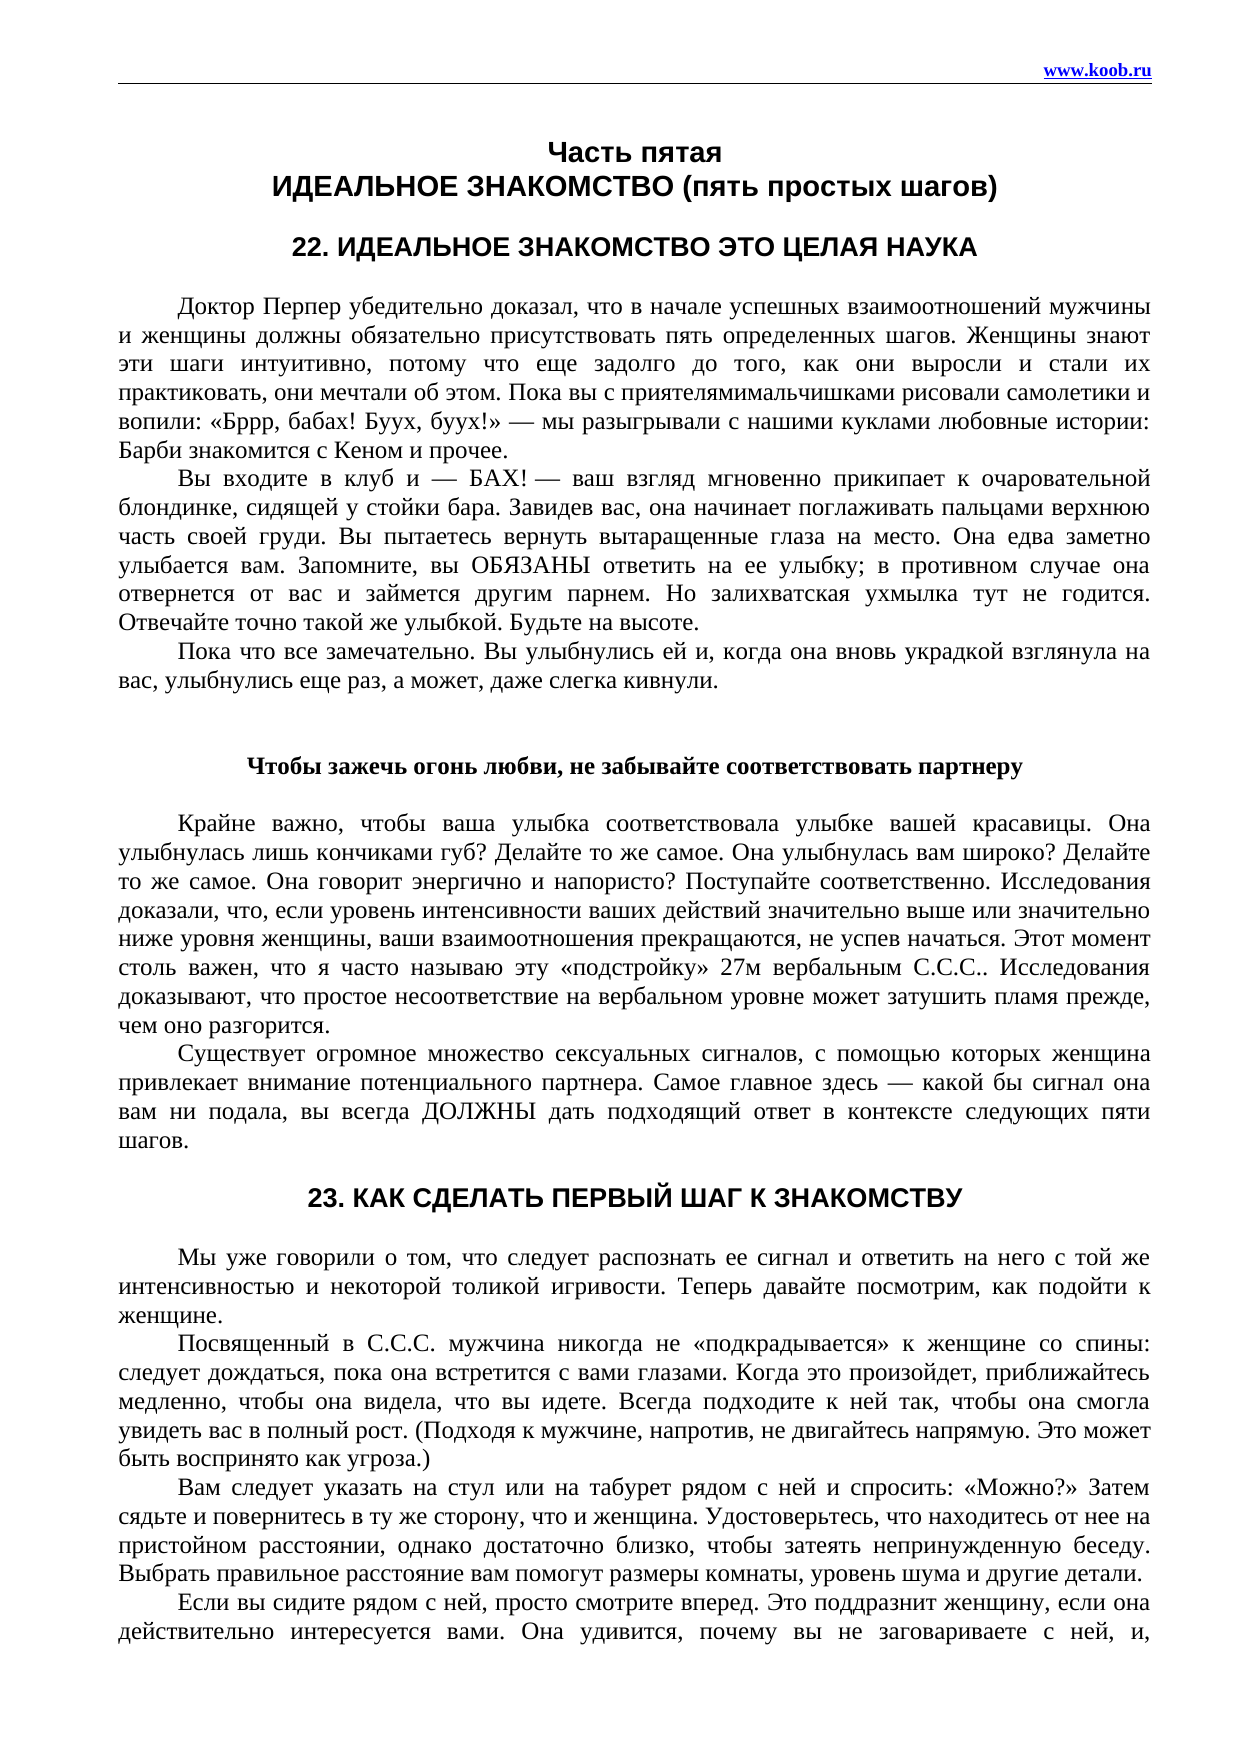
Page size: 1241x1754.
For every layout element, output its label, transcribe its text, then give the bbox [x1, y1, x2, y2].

text ИДЕАЛЬНОЕ ЗНАКОМСТВО (пять простых шагов) [118, 169, 1152, 202]
text Часть пятая [118, 135, 1152, 169]
text Крайне важно, чтобы ваша улыбка соответствовала улыбке вашей красавицы. Она улыбнулась лишь кончиками губ? Делайте то же самое. Она улыбнулась вам широко? Делайте то же самое. Она говорит энергично и напористо? Поступайте соответственно. Исследования доказали, что, если уровень интенсивности ваших действий значительно выше или значительно ниже уровня женщины, ваши взаимоотношения прекращаются, не успев начаться. Этот момент столь важен, что я часто называю эту «подстройку» 27м вербальным С.С.С.. Исследования доказывают, что простое несоответствие на вербальном уровне может затушить пламя прежде, чем оно разгорится. [118, 808, 1152, 1038]
text Чтобы зажечь огонь любви, не забывайте соответствовать партнеру [118, 751, 1152, 780]
text Если вы сидите рядом с ней, просто смотрите вперед. Это поддразнит женщину, если она действительно интересуется вами. Она удивится, почему вы не заговариваете с ней, и, [118, 1587, 1152, 1645]
text 22. ИДЕАЛЬНОЕ ЗНАКОМСТВО ЭТО ЦЕЛАЯ НАУКА [118, 231, 1152, 262]
text Вы входите в клуб и — БАХ! — ваш взгляд мгновенно прикипает к очаровательной блондинке, сидящей у стойки бара. Завидев вас, она начинает поглаживать пальцами верхнюю часть своей груди. Вы пытаетесь вернуть вытаращенные глаза на место. Она едва заметно улыбается вам. Запомните, вы ОБЯЗАНЫ ответить на ее улыбку; в противном случае она отвернется от вас и займется другим парнем. Но залихватская ухмылка тут не годится. Отвечайте точно такой же улыбкой. Будьте на высоте. [118, 463, 1152, 636]
text 23. КАК СДЕЛАТЬ ПЕРВЫЙ ШАГ К ЗНАКОМСТВУ [118, 1182, 1152, 1213]
text Посвященный в С.С.С. мужчина никогда не «подкрадывается» к женщине со спины: следует дождаться, пока она встретится с вами глазами. Когда это произойдет, приближайтесь медленно, чтобы она видела, что вы идете. Всегда подходите к ней так, чтобы она смогла увидеть вас в полный рост. (Подходя к мужчине, напротив, не двигайтесь напрямую. Это может быть воспринято как угроза.) [118, 1328, 1152, 1472]
text Существует огромное множество сексуальных сигналов, с помощью которых женщина привлекает внимание потенциального партнера. Самое главное здесь — какой бы сигнал она вам ни подала, вы всегда ДОЛЖНЫ дать подходящий ответ в контексте следующих пяти шагов. [118, 1038, 1152, 1153]
text Вам следует указать на стул или на табурет рядом с ней и спросить: «Можно?» Затем сядьте и повернитесь в ту же сторону, что и женщина. Удостоверьтесь, что находитесь от нее на пристойном расстоянии, однако достаточно близко, чтобы затеять непринужденную беседу. Выбрать правильное расстояние вам помогут размеры комнаты, уровень шума и другие детали. [118, 1472, 1152, 1587]
text Пока что все замечательно. Вы улыбнулись ей и, когда она вновь украдкой взглянула на вас, улыбнулись еще раз, а может, даже слегка кивнули. [118, 636, 1152, 693]
text Доктор Перпер убедительно доказал, что в начале успешных взаимоотношений мужчины и женщины должны обязательно присутствовать пять определенных шагов. Женщины знают эти шаги интуитивно, потому что еще задолго до того, как они выросли и стали их практиковать, они мечтали об этом. Пока вы с приятелямимальчишками рисовали самолетики и вопили: «Бррр, бабах! Буух, буух!» — мы разыгрывали с нашими куклами любовные истории: Барби знакомится с Кеном и прочее. [118, 291, 1152, 463]
text Мы уже говорили о том, что следует распознать ее сигнал и ответить на него с той же интенсивностью и некоторой толикой игривости. Теперь давайте посмотрим, как подойти к женщине. [118, 1242, 1152, 1328]
